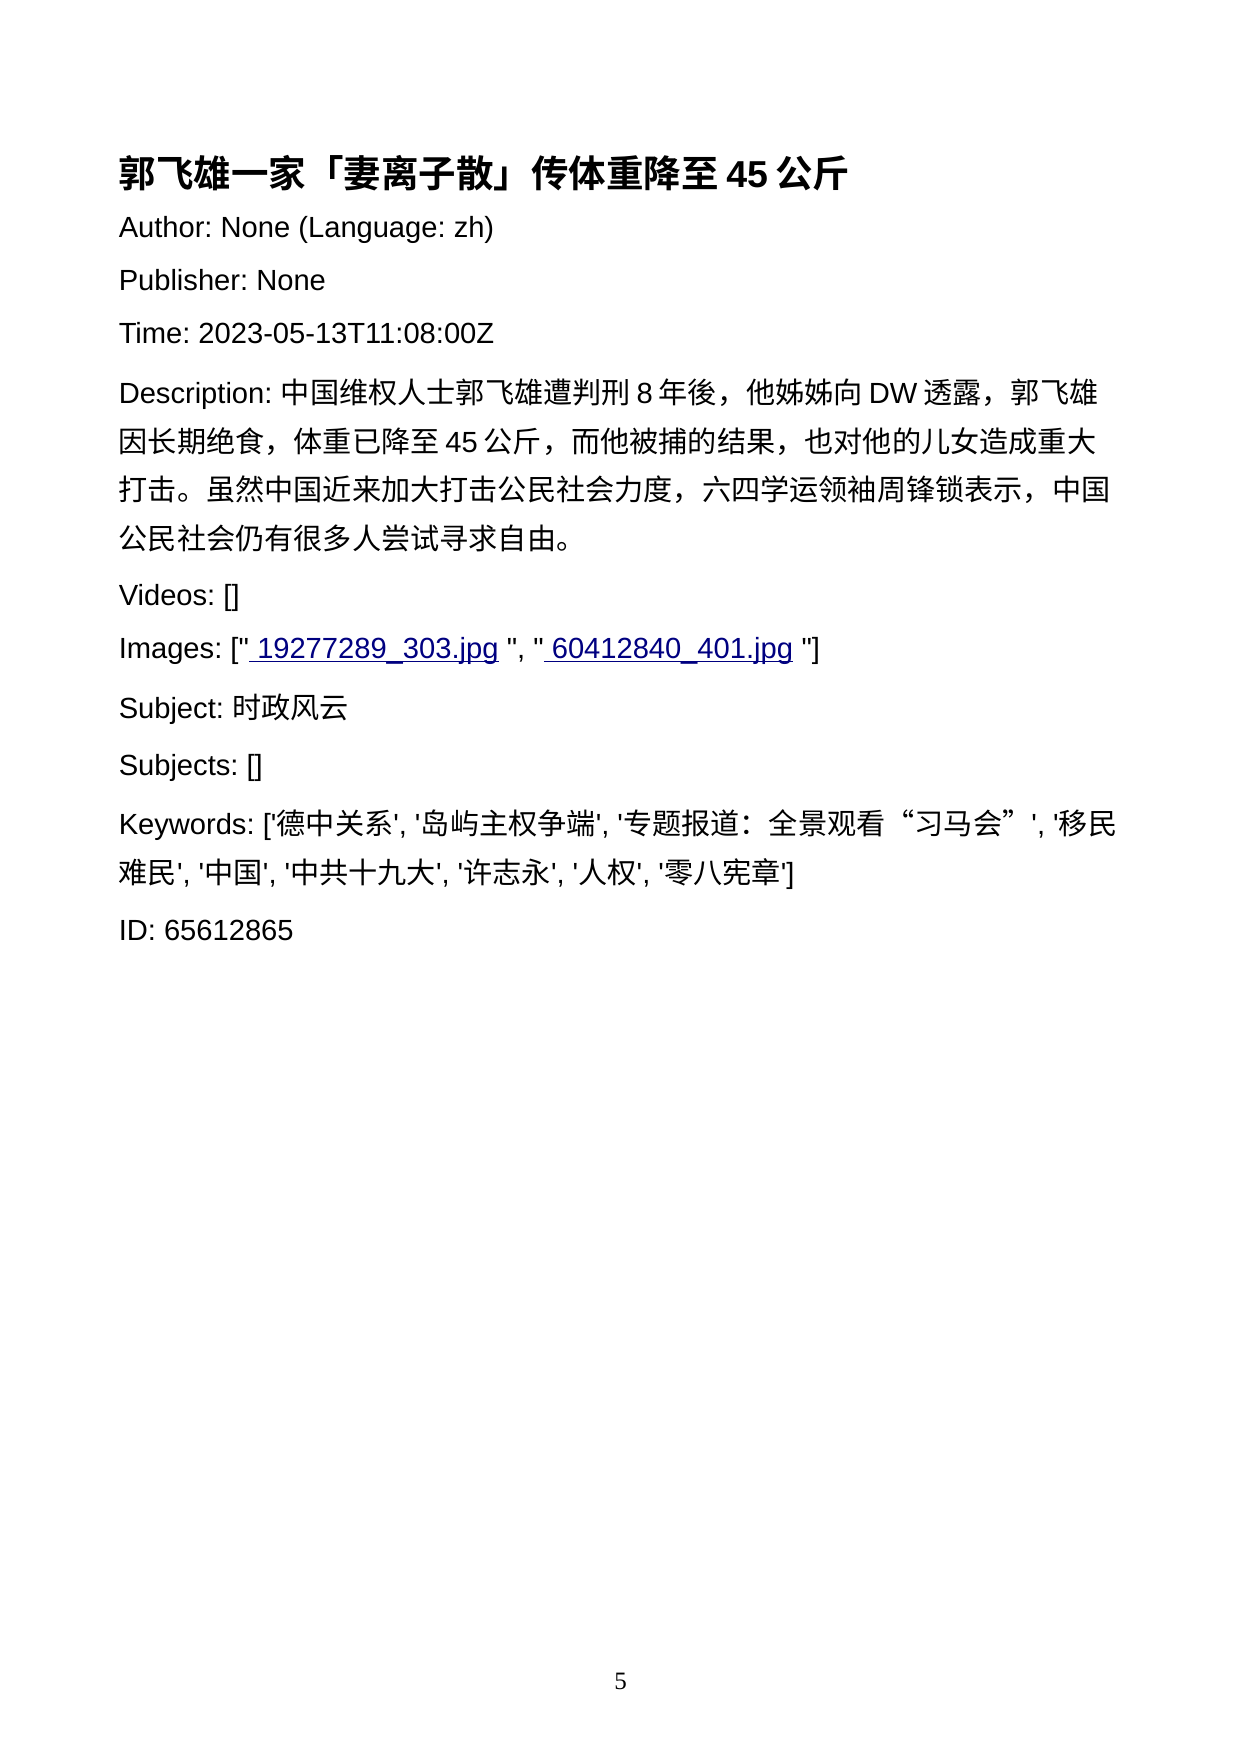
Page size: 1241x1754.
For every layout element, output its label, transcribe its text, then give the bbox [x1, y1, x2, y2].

text Publisher: None [118, 263, 1122, 297]
text Author: None (Language: zh) [118, 210, 1122, 244]
text Time: 2023-05-13T11:08:00Z [118, 317, 1122, 350]
text ID: 65612865 [118, 913, 1122, 946]
text Keywords: ['德中关系', '岛屿主权争端', '专题报道：全景观看“习马会”', '移民难民', '中国', '中共十九大', '许志永', '人权', '零八宪章'] [118, 801, 1122, 892]
text Images: [" 19277289_303.jpg ", " 60412840_401.jpg "] [118, 632, 1122, 665]
text Description: 中国维权人士郭飞雄遭判刑8年後，他姊姊向DW透露，郭飞雄因长期绝食，体重已降至45公斤，而他被捕的结果，也对他的儿女造成重大打击。虽然中国近来加大打击公民社会力度，六四学运领袖周锋锁表示，中国公民社会仍有很多人尝试寻求自由。 [118, 370, 1122, 558]
subtitle 郭飞雄一家「妻离子散」传体重降至45公斤 [118, 143, 1122, 198]
text Subject: 时政风云 [118, 685, 1122, 727]
text Videos: [] [118, 578, 1122, 612]
text Subjects: [] [118, 748, 1122, 781]
